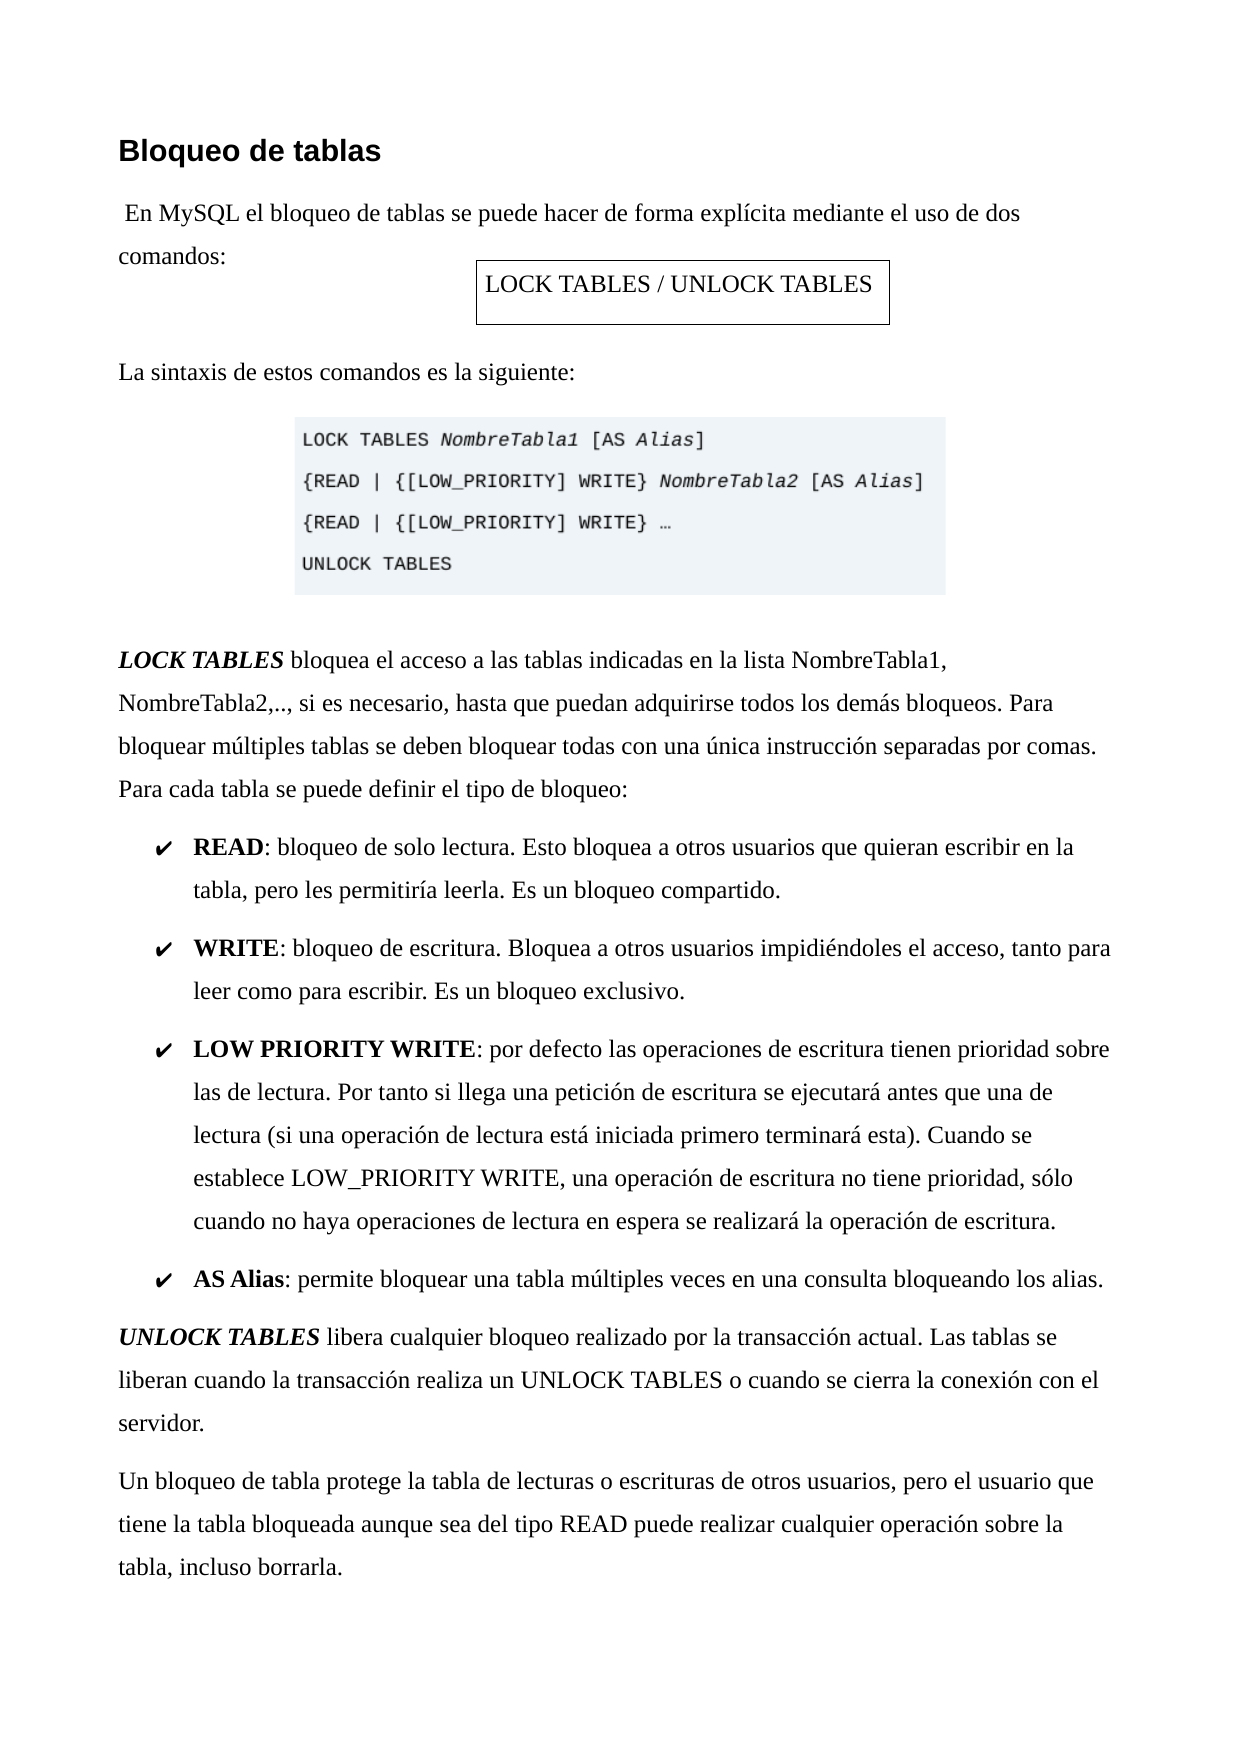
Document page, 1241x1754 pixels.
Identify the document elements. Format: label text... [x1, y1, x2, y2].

picture [294, 417, 946, 595]
text La sintaxis de estos comandos es la siguiente: [118, 357, 1122, 385]
list READ: bloqueo de solo lectura. Esto bloquea a otros usuarios que quieran escribir en la tabla, pero les permitiría leerla. Es un bloqueo compartido. [156, 832, 1122, 904]
text [477, 261, 889, 324]
text LOCK TABLES bloquea el acceso a las tablas indicadas en la lista NombreTabla1, NombreTabla2,.., si es necesario, hasta que puedan adquirirse todos los demás bloqueos. Para bloquear múltiples tablas se deben bloquear todas con una única instrucción separadas por comas. Para cada tabla se puede definir el tipo de bloqueo: [118, 645, 1122, 803]
text En MySQL el bloqueo de tablas se puede hacer de forma explícita mediante el uso de dos comandos: [118, 198, 1122, 270]
subtitle Bloqueo de tablas [118, 133, 1122, 168]
text UNLOCK TABLES libera cualquier bloqueo realizado por la transacción actual. Las tablas se liberan cuando la transacción realiza un UNLOCK TABLES o cuando se cierra la conexión con el servidor. [118, 1322, 1122, 1437]
list WRITE: bloqueo de escritura. Bloquea a otros usuarios impidiéndoles el acceso, tanto para leer como para escribir. Es un bloqueo exclusivo. [156, 933, 1122, 1005]
list LOW PRIORITY WRITE: por defecto las operaciones de escritura tienen prioridad sobre las de lectura. Por tanto si llega una petición de escritura se ejecutará antes que una de lectura (si una operación de lectura está iniciada primero terminará esta). Cuando se establece LOW_PRIORITY WRITE, una operación de escritura no tiene prioridad, sólo cuando no haya operaciones de lectura en espera se realizará la operación de escritura. [156, 1034, 1122, 1235]
list AS Alias: permite bloquear una tabla múltiples veces en una consulta bloqueando los alias. [156, 1264, 1122, 1293]
text LOCK TABLES / UNLOCK TABLES [485, 269, 881, 297]
text Un bloqueo de tabla protege la tabla de lecturas o escrituras de otros usuarios, pero el usuario que tiene la tabla bloqueada aunque sea del tipo READ puede realizar cualquier operación sobre la tabla, incluso borrarla. [118, 1466, 1122, 1581]
